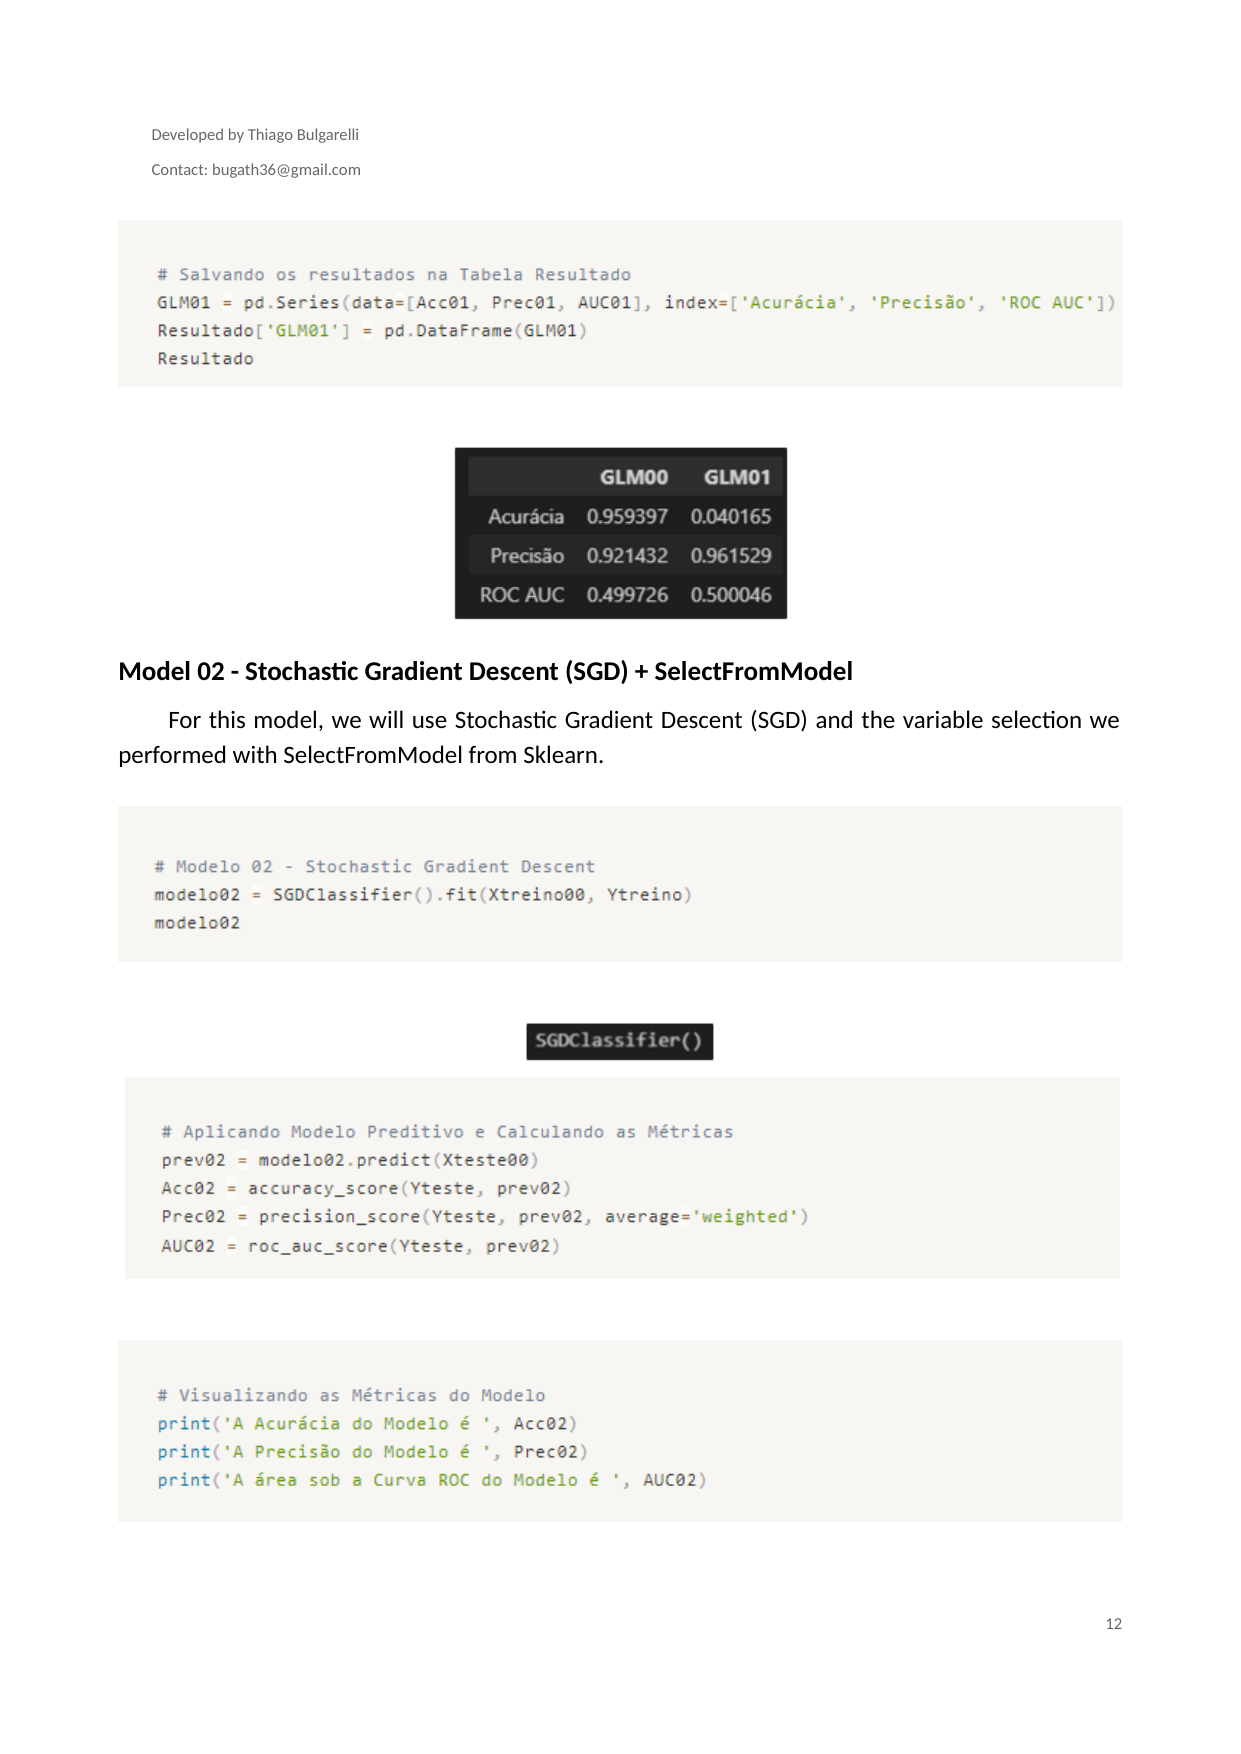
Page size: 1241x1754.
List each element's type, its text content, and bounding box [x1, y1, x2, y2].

picture [118, 1340, 1123, 1522]
picture [448, 446, 793, 625]
picture [118, 220, 1123, 387]
text For this model, we will use Stochastic Gradient Descent (SGD) and the variable selection we performed with SelectFromModel from Sklearn. [118, 704, 1122, 769]
picture [125, 1077, 1120, 1279]
subtitle Model 02 - Stochastic Gradient Descent (SGD) + SelectFromModel [118, 654, 1122, 687]
picture [118, 806, 1123, 962]
